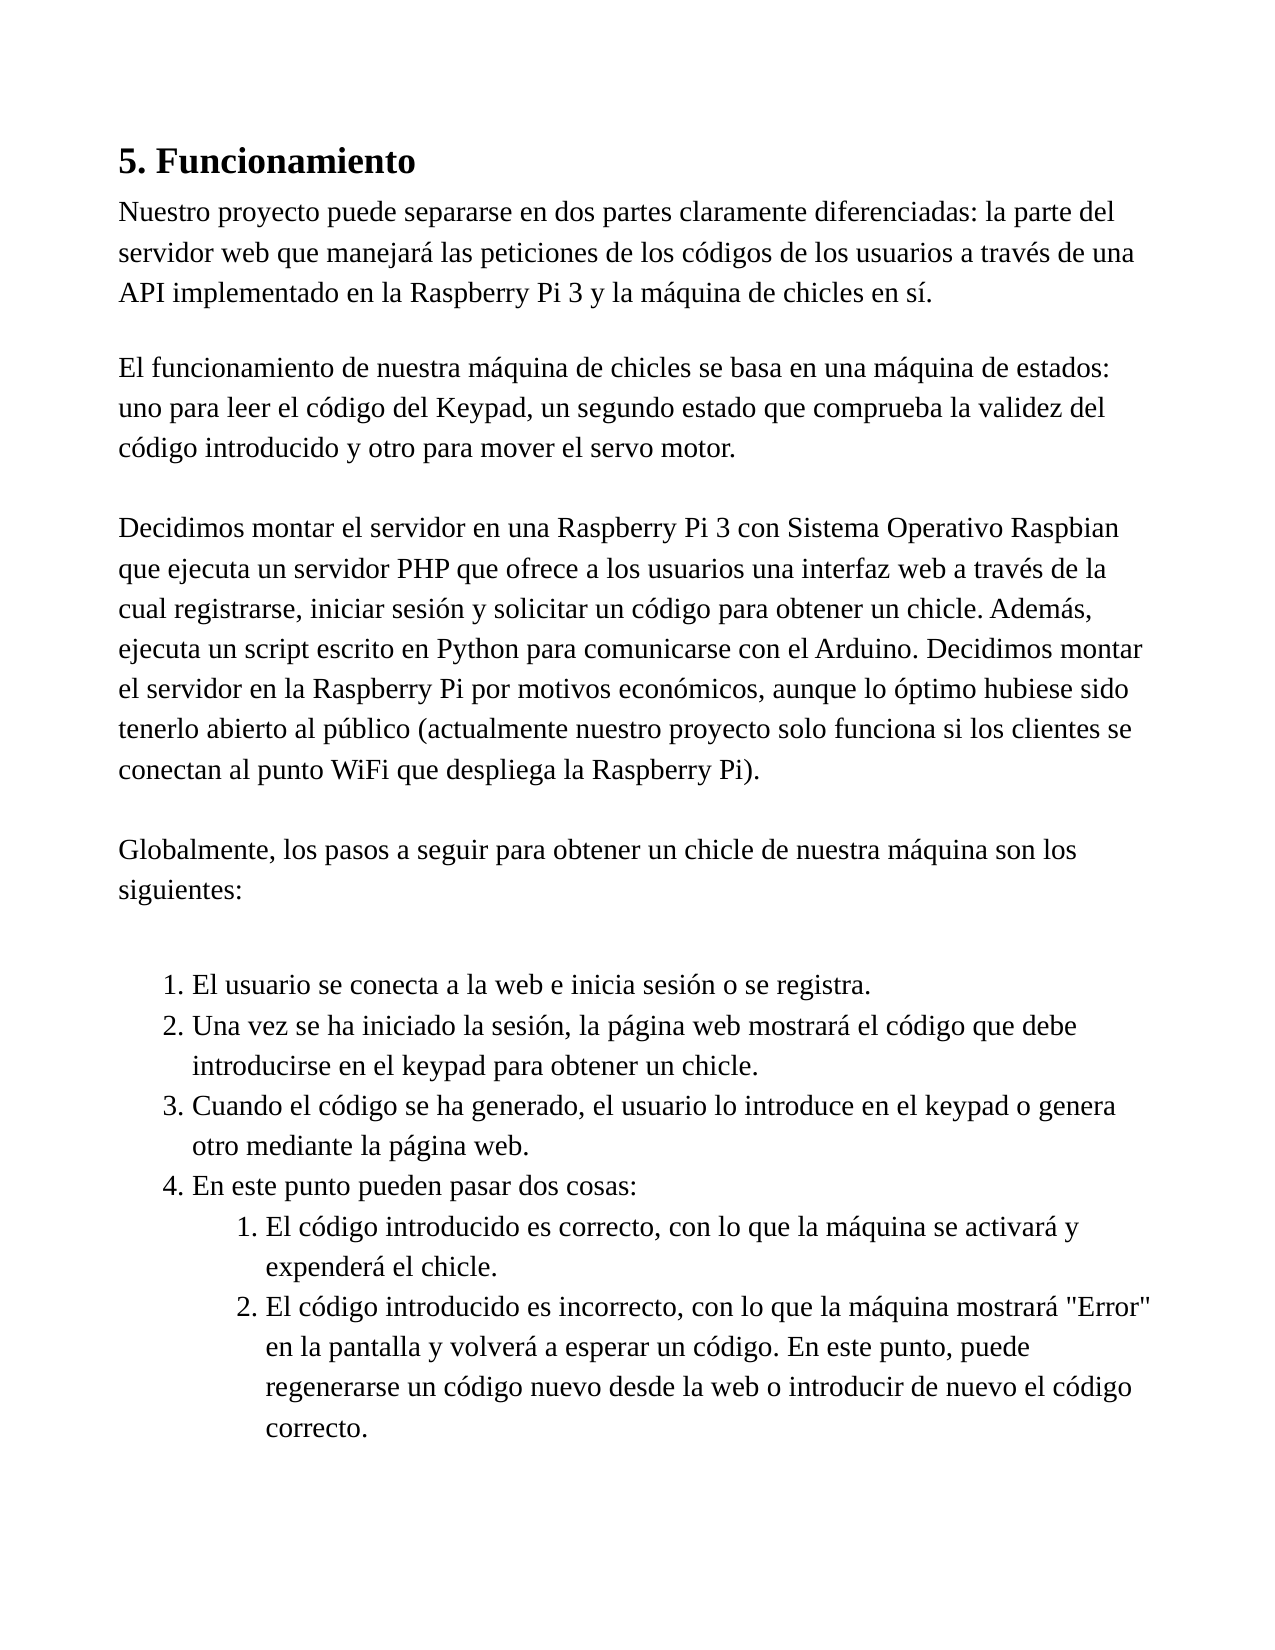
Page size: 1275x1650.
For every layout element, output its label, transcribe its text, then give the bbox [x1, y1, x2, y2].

text Globalmente, los pasos a seguir para obtener un chicle de nuestra máquina son los siguientes: [118, 832, 1157, 906]
list En este punto pueden pasar dos cosas: [162, 1168, 1157, 1202]
text El funcionamiento de nuestra máquina de chicles se basa en una máquina de estados: uno para leer el código del Keypad, un segundo estado que comprueba la validez del código introducido y otro para mover el servo motor. [118, 350, 1157, 464]
list El código introducido es incorrecto, con lo que la máquina mostrará "Error" en la pantalla y volverá a esperar un código. En este punto, puede regenerarse un código nuevo desde la web o introducir de nuevo el código correcto. [236, 1289, 1157, 1443]
subtitle 5. Funcionamiento [118, 139, 1157, 182]
list El código introducido es correcto, con lo que la máquina se activará y expenderá el chicle. [236, 1209, 1157, 1282]
text Decidimos montar el servidor en una Raspberry Pi 3 con Sistema Operativo Raspbian que ejecuta un servidor PHP que ofrece a los usuarios una interfaz web a través de la cual registrarse, iniciar sesión y solicitar un código para obtener un chicle. Además, ejecuta un script escrito en Python para comunicarse con el Arduino. Decidimos montar el servidor en la Raspberry Pi por motivos económicos, aunque lo óptimo hubiese sido tenerlo abierto al público (actualmente nuestro proyecto solo funciona si los clientes se conectan al punto WiFi que despliega la Raspberry Pi). [118, 511, 1157, 785]
list Cuando el código se ha generado, el usuario lo introduce en el keypad o genera otro mediante la página web. [162, 1088, 1157, 1162]
list El usuario se conecta a la web e inicia sesión o se registra. [162, 967, 1157, 1001]
list Una vez se ha iniciado la sesión, la página web mostrará el código que debe introducirse en el keypad para obtener un chicle. [162, 1008, 1157, 1081]
text Nuestro proyecto puede separarse en dos partes claramente diferenciadas: la parte del servidor web que manejará las peticiones de los códigos de los usuarios a través de una API implementado en la Raspberry Pi 3 y la máquina de chicles en sí. [118, 194, 1157, 308]
